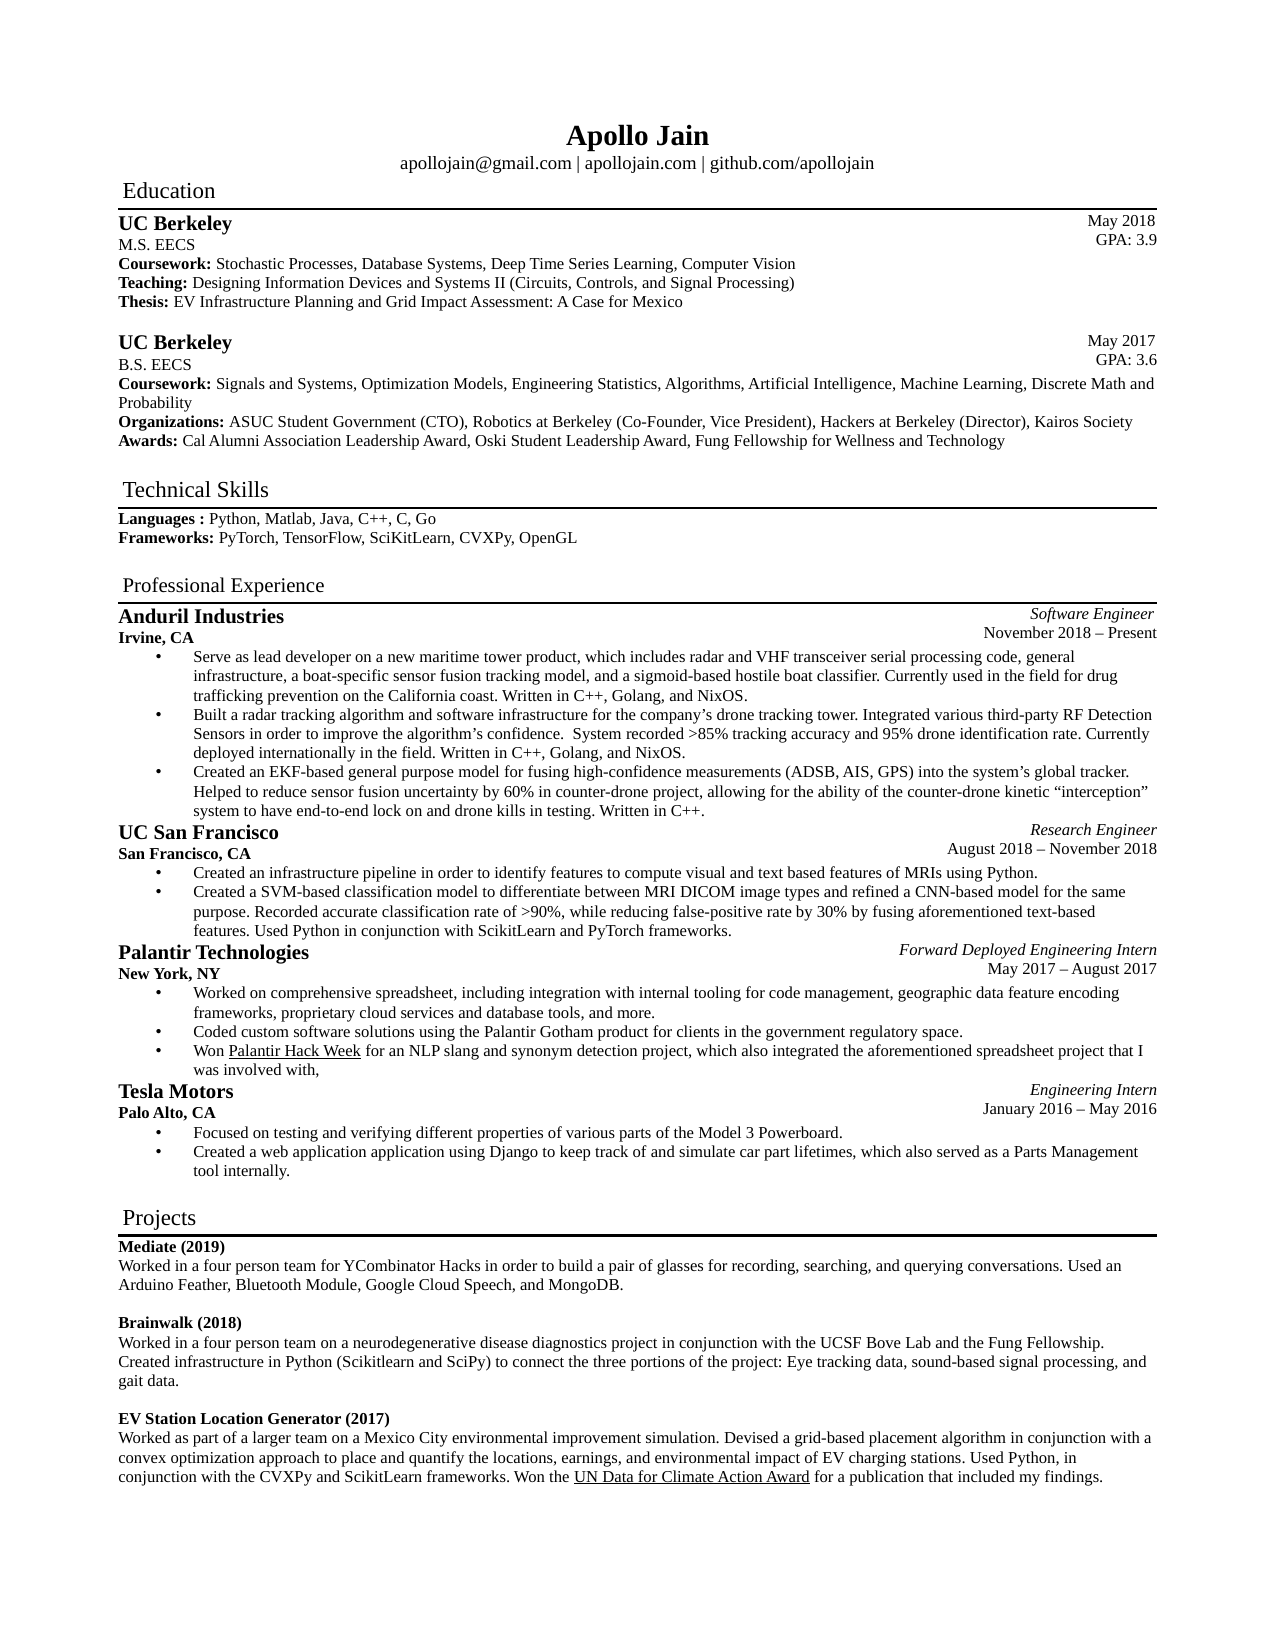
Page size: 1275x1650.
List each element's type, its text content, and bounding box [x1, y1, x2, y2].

list Created a web application application using Django to keep track of and simulate car part lifetimes, which also served as a Parts Management tool internally. [156, 1142, 1157, 1180]
text Languages : Python, Matlab, Java, C++, C, Go [118, 509, 1157, 528]
text B.S. EECS [118, 354, 637, 373]
text apollojain@gmail.com | apollojain.com | github.com/apollojain [118, 152, 1157, 173]
text Professional Experience [118, 569, 1157, 602]
list Built a radar tracking algorithm and software infrastructure for the company’s drone tracking tower. Integrated various third-party RF Detection Sensors in order to improve the algorithm’s confidence. System recorded >85% tracking accuracy and 95% drone identification rate. Currently deployed internationally in the field. Written in C++, Golang, and NixOS. [156, 704, 1157, 762]
list Coded custom software solutions using the Palantir Gotham product for clients in the government regulatory space. [156, 1022, 1157, 1041]
text Software Engineer November 2018 – Present [637, 604, 1157, 642]
text Worked as part of a larger team on a Mexico City environmental improvement simulation. Devised a grid-based placement algorithm in conjunction with a convex optimization approach to place and quantify the locations, earnings, and environmental impact of EV charging stations. Used Python, in conjunction with the CVXPy and ScikitLearn frameworks. Won the UN Data for Climate Action Award for a publication that included my findings. [118, 1428, 1157, 1486]
text Thesis: EV Infrastructure Planning and Grid Impact Assessment: A Case for Mexico [118, 292, 1157, 311]
text Tesla Motors [118, 1079, 637, 1103]
text Anduril Industries [118, 604, 637, 628]
text Mediate (2019) [118, 1237, 1157, 1256]
text EV Station Location Generator (2017) [118, 1409, 1157, 1428]
text San Francisco, CA [118, 844, 637, 863]
text May 2018 GPA: 3.9 [637, 210, 1157, 249]
text Palo Alto, CA [118, 1103, 637, 1122]
text Irvine, CA [118, 628, 637, 647]
text UC Berkeley [118, 330, 637, 354]
text M.S. EECS [118, 234, 637, 254]
list Created an EKF-based general purpose model for fusing high-confidence measurements (ADSB, AIS, GPS) into the system’s global tracker. Helped to reduce sensor fusion uncertainty by 60% in counter-drone project, allowing for the ability of the counter-drone kinetic “interception” system to have end-to-end lock on and drone kills in testing. Written in C++. [156, 762, 1157, 820]
text Brainwalk (2018) [118, 1313, 1157, 1332]
text Technical Skills [118, 472, 1157, 507]
text Worked in a four person team on a neurodegenerative disease diagnostics project in conjunction with the UCSF Bove Lab and the Fung Fellowship. Created infrastructure in Python (Scikitlearn and SciPy) to connect the three portions of the project: Eye tracking data, sound-based signal processing, and gait data. [118, 1332, 1157, 1390]
text Worked in a four person team for YCombinator Hacks in order to build a pair of glasses for recording, searching, and querying conversations. Used an Arduino Feather, Bluetooth Module, Google Cloud Speech, and MongoDB. [118, 1256, 1157, 1294]
text Teaching: Designing Information Devices and Systems II (Circuits, Controls, and Signal Processing) [118, 273, 1157, 292]
text Education [118, 173, 1157, 208]
text UC San Francisco [118, 820, 637, 844]
text Coursework: Stochastic Processes, Database Systems, Deep Time Series Learning, Computer Vision [118, 254, 1157, 273]
text Research Engineer August 2018 – November 2018 [637, 820, 1157, 858]
list Created a SVM-based classification model to differentiate between MRI DICOM image types and refined a CNN-based model for the same purpose. Recorded accurate classification rate of >90%, while reducing false-positive rate by 30% by fusing aforementioned text-based features. Used Python in conjunction with ScikitLearn and PyTorch frameworks. [156, 882, 1157, 940]
text Frameworks: PyTorch, TensorFlow, SciKitLearn, CVXPy, OpenGL [118, 528, 1157, 547]
text Projects [118, 1199, 1157, 1234]
text Coursework: Signals and Systems, Optimization Models, Engineering Statistics, Algorithms, Artificial Intelligence, Machine Learning, Discrete Math and Probability [118, 373, 1157, 412]
list Won Palantir Hack Week for an NLP slang and synonym detection project, which also integrated the aforementioned spreadsheet project that I was involved with, [156, 1041, 1157, 1079]
text Palantir Technologies [118, 940, 637, 964]
list Worked on comprehensive spreadsheet, including integration with internal tooling for code management, geographic data feature encoding frameworks, proprietary cloud services and database tools, and more. [156, 983, 1157, 1022]
text May 2017 GPA: 3.6 [637, 330, 1157, 369]
list Created an infrastructure pipeline in order to identify features to compute visual and text based features of MRIs using Python. [156, 863, 1157, 882]
text New York, NY [118, 964, 637, 983]
text Awards: Cal Alumni Association Leadership Award, Oski Student Leadership Award, Fung Fellowship for Wellness and Technology [118, 431, 1157, 450]
text Forward Deployed Engineering Intern May 2017 – August 2017 [637, 940, 1157, 978]
text Apollo Jain [118, 118, 1157, 152]
list Serve as lead developer on a new maritime tower product, which includes radar and VHF transceiver serial processing code, general infrastructure, a boat-specific sensor fusion tracking model, and a sigmoid-based hostile boat classifier. Currently used in the field for drug trafficking prevention on the California coast. Written in C++, Golang, and NixOS. [156, 647, 1157, 704]
text Engineering Intern January 2016 – May 2016 [637, 1079, 1157, 1118]
text Organizations: ASUC Student Government (CTO), Robotics at Berkeley (Co-Founder, Vice President), Hackers at Berkeley (Director), Kairos Society [118, 412, 1157, 431]
text UC Berkeley [118, 210, 637, 234]
list Focused on testing and verifying different properties of various parts of the Model 3 Powerboard. [156, 1122, 1157, 1142]
